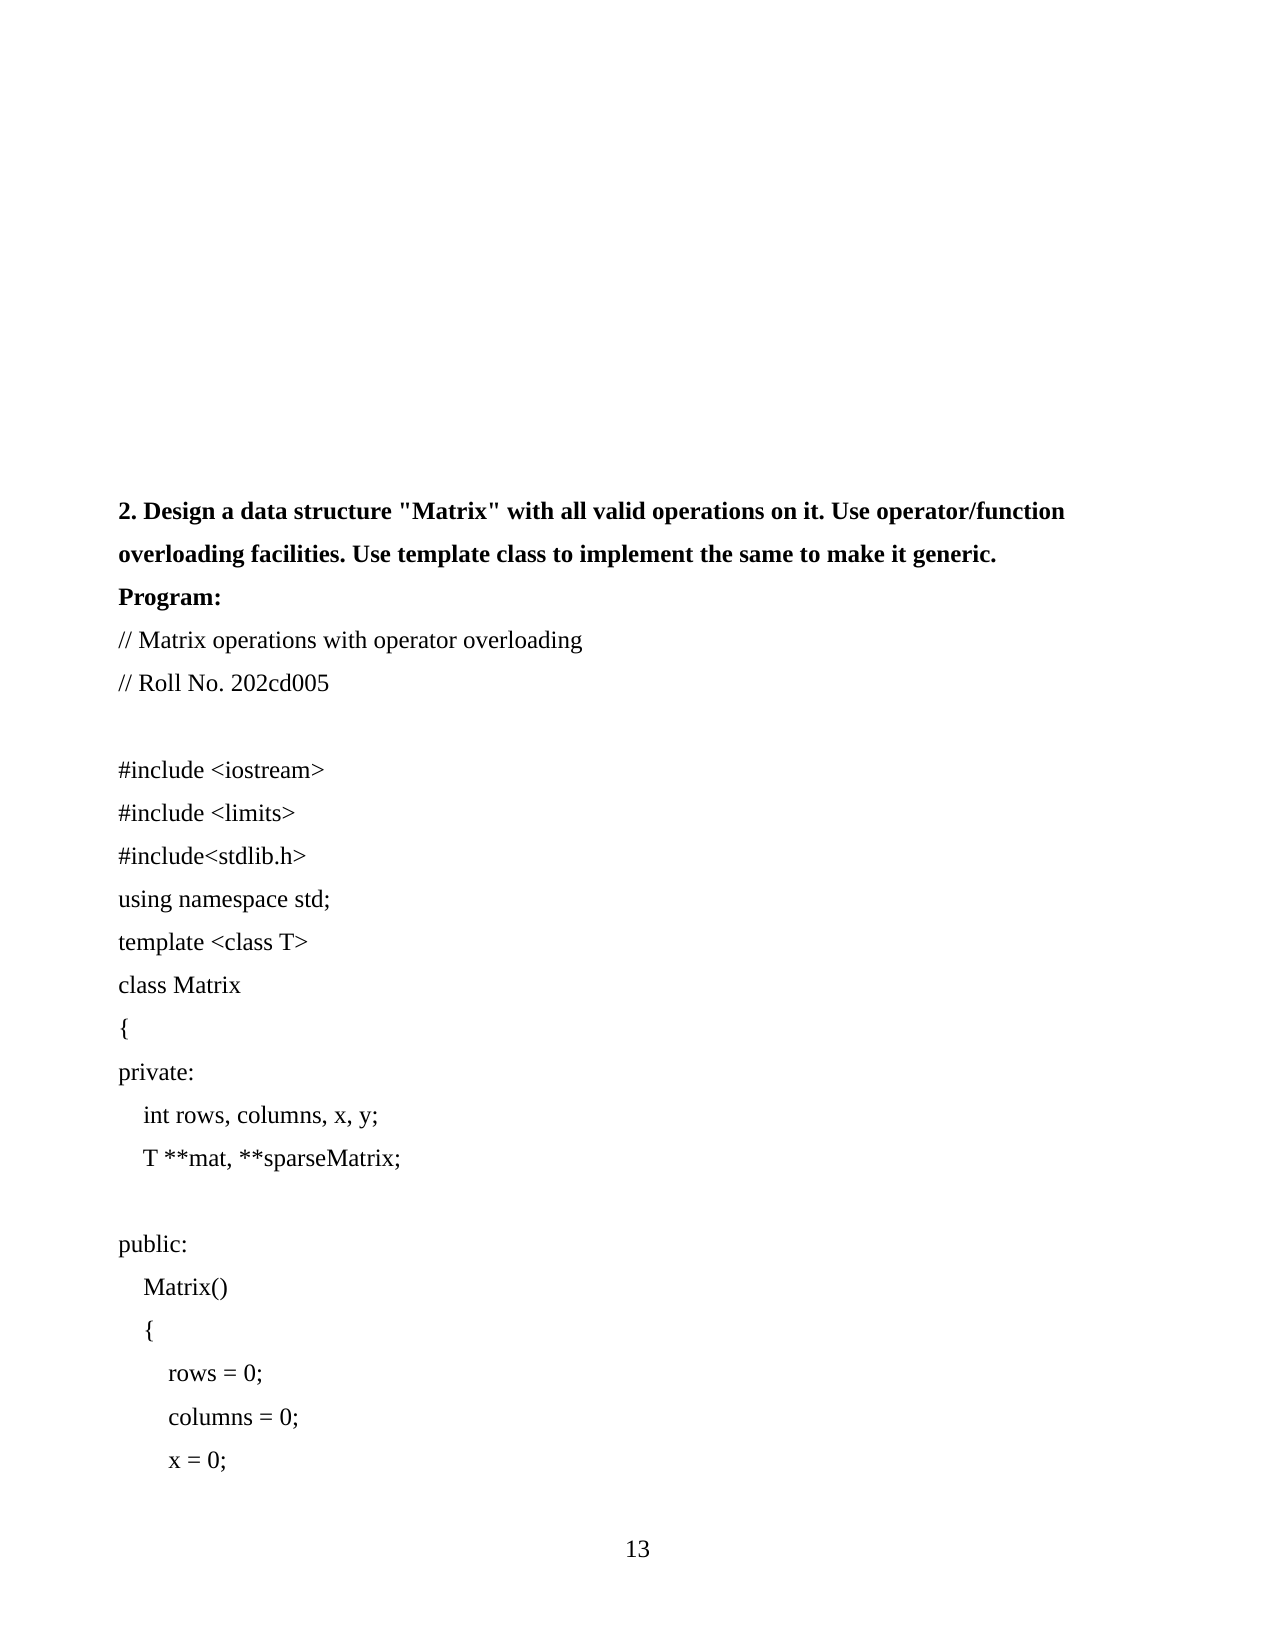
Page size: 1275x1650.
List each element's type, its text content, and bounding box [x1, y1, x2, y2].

text private: [118, 1057, 1157, 1085]
text #include <limits> [118, 798, 1157, 827]
text // Matrix operations with operator overloading [118, 625, 1157, 654]
text overloading facilities. Use template class to implement the same to make it generic. [118, 539, 1157, 568]
text columns = 0; [118, 1402, 1157, 1430]
text { [118, 1013, 1157, 1042]
text Program: [118, 582, 1157, 611]
text T **mat, **sparseMatrix; [118, 1143, 1157, 1172]
text #include <iostream> [118, 755, 1157, 783]
text public: [118, 1229, 1157, 1258]
text x = 0; [118, 1445, 1157, 1473]
text class Matrix [118, 970, 1157, 999]
text rows = 0; [118, 1358, 1157, 1387]
text Matrix() [118, 1272, 1157, 1301]
text template <class T> [118, 927, 1157, 956]
text 2. Design a data structure "Matrix" with all valid operations on it. Use operator/function [118, 496, 1157, 525]
text // Roll No. 202cd005 [118, 668, 1157, 697]
text using namespace std; [118, 884, 1157, 913]
text #include<stdlib.h> [118, 841, 1157, 870]
text int rows, columns, x, y; [118, 1100, 1157, 1128]
text { [118, 1315, 1157, 1344]
